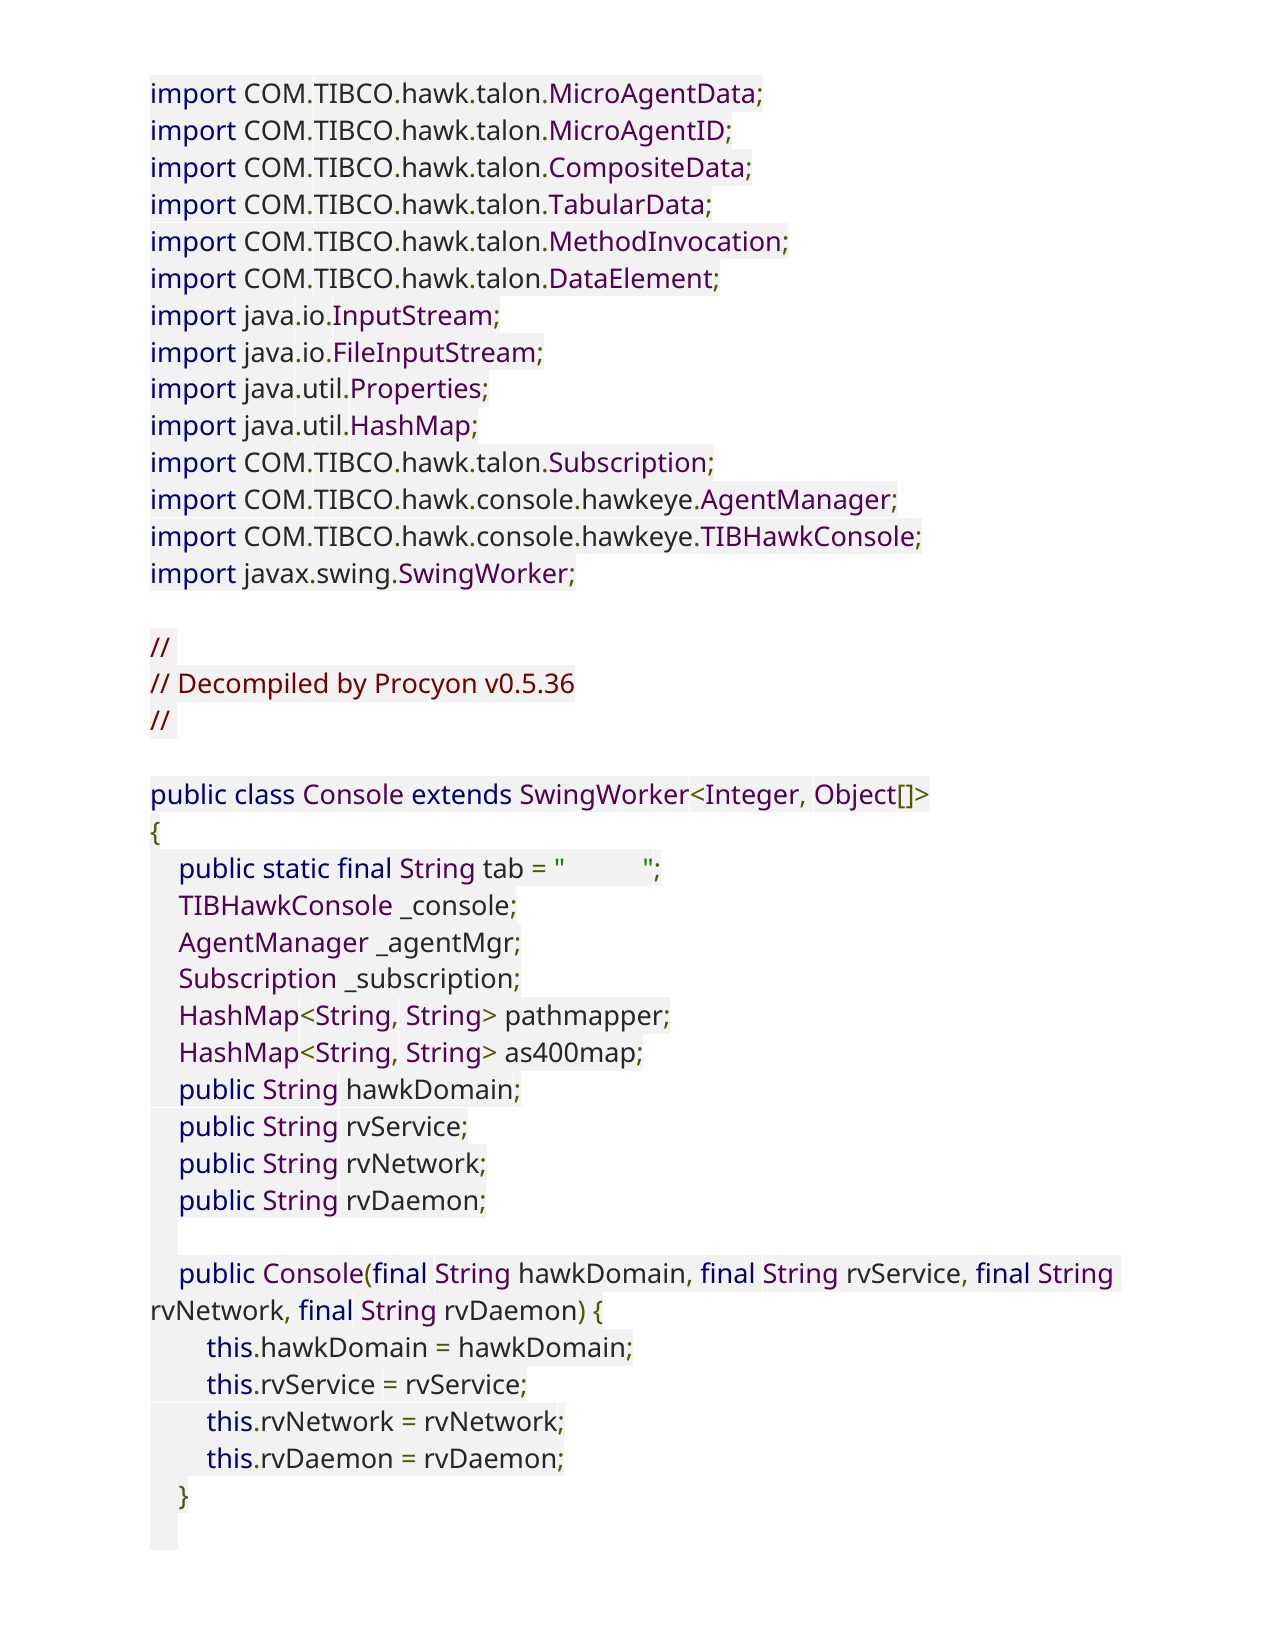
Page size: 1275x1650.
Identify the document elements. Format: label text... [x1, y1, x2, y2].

text HashMap<String, String> pathmapper; [150, 997, 1125, 1034]
text import COM.TIBCO.hawk.talon.Subscription; [150, 444, 1125, 481]
text import COM.TIBCO.hawk.talon.CompositeData; [150, 149, 1125, 186]
text public String rvService; [150, 1107, 1125, 1144]
text import javax.swing.SwingWorker; [150, 554, 1125, 591]
text this.rvNetwork = rvNetwork; [150, 1402, 1125, 1439]
text // [150, 702, 1125, 739]
text public class Console extends SwingWorker<Integer, Object[]> [150, 776, 1125, 812]
text import java.io.InputStream; [150, 296, 1125, 333]
text public String hawkDomain; [150, 1071, 1125, 1107]
text HashMap<String, String> as400map; [150, 1034, 1125, 1071]
text import COM.TIBCO.hawk.talon.DataElement; [150, 259, 1125, 296]
text import COM.TIBCO.hawk.console.hawkeye.AgentManager; [150, 481, 1125, 517]
text } [150, 1476, 1125, 1513]
text import COM.TIBCO.hawk.console.hawkeye.TIBHawkConsole; [150, 517, 1125, 554]
text this.rvDaemon = rvDaemon; [150, 1439, 1125, 1476]
text TIBHawkConsole _console; [150, 886, 1125, 923]
text import COM.TIBCO.hawk.talon.MicroAgentData; [150, 75, 1125, 112]
text import java.util.HashMap; [150, 407, 1125, 444]
text public String rvDaemon; [150, 1181, 1125, 1218]
text this.rvService = rvService; [150, 1366, 1125, 1402]
text Subscription _subscription; [150, 960, 1125, 997]
text public Console(final String hawkDomain, final String rvService, final String rvNetwork, final String rvDaemon) { [150, 1255, 1125, 1329]
text this.hawkDomain = hawkDomain; [150, 1329, 1125, 1366]
text import java.util.Properties; [150, 370, 1125, 407]
text // Decompiled by Procyon v0.5.36 [150, 665, 1125, 702]
text public String rvNetwork; [150, 1144, 1125, 1181]
text import java.io.FileInputStream; [150, 333, 1125, 370]
text public static final String tab = " "; [150, 849, 1125, 886]
text AgentManager _agentMgr; [150, 923, 1125, 960]
text { [150, 812, 1125, 849]
text import COM.TIBCO.hawk.talon.TabularData; [150, 186, 1125, 222]
text import COM.TIBCO.hawk.talon.MethodInvocation; [150, 222, 1125, 259]
text import COM.TIBCO.hawk.talon.MicroAgentID; [150, 112, 1125, 149]
text // [150, 628, 1125, 665]
